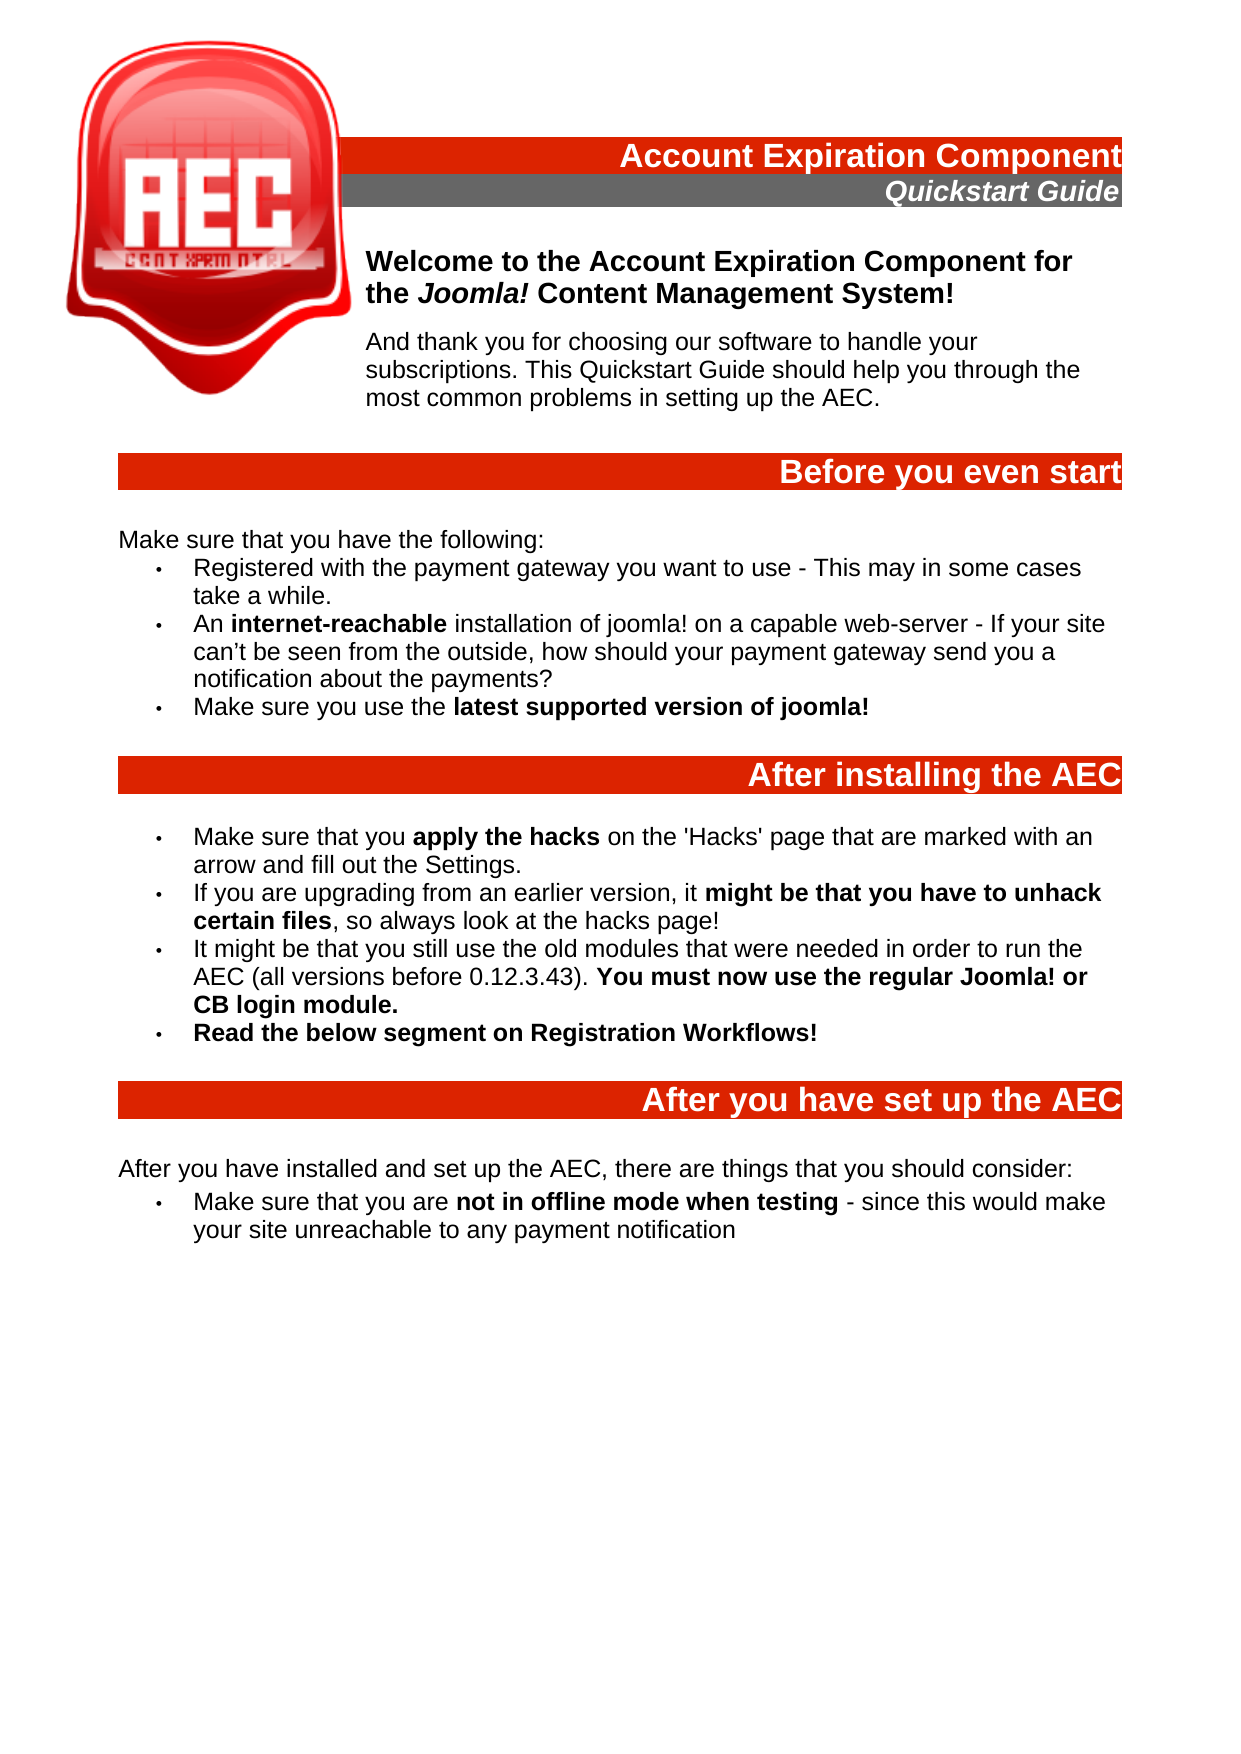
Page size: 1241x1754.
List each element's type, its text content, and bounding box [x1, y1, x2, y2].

subtitle Quickstart Guide [366, 174, 1122, 207]
list It might be that you still use the old modules that were needed in order to run the AEC (all versions before 0.12.3.43). You must now use the regular Joomla! or CB login module. [156, 935, 1122, 1018]
list If you are upgrading from an earlier version, it might be that you have to unhack certain files, so always look at the hacks page! [156, 879, 1122, 935]
list Read the below segment on Registration Workflows! [156, 1018, 1122, 1046]
subtitle After you have set up the AEC [118, 1081, 1122, 1119]
subtitle Welcome to the Account Expiration Component for the Joomla! Content Management System! [366, 244, 1122, 310]
subtitle After installing the AEC [118, 756, 1122, 794]
text After you have installed and set up the AEC, there are things that you should consider: [118, 1154, 1122, 1182]
list Make sure that you apply the hacks on the 'Hacks' page that are marked with an arrow and fill out the Settings. [156, 823, 1122, 879]
list Make sure you use the latest supported version of joomla! [156, 693, 1122, 721]
list An internet-reachable installation of joomla! on a capable web-server - If your site can’t be seen from the outside, how should your payment gateway send you a notification about the payments? [156, 609, 1122, 693]
subtitle Account Expiration Component [366, 137, 1122, 174]
subtitle Before you even start [118, 453, 1122, 490]
text Make sure that you have the following: [118, 526, 1122, 554]
list Registered with the payment gateway you want to use - This may in some cases take a while. [156, 554, 1122, 609]
list Make sure that you are not in offline mode when testing - since this would make your site unreachable to any payment notification [156, 1188, 1122, 1244]
text And thank you for choosing our software to handle your subscriptions. This Quickstart Guide should help you through the most common problems in setting up the AEC. [118, 328, 1122, 412]
picture [52, 36, 366, 400]
